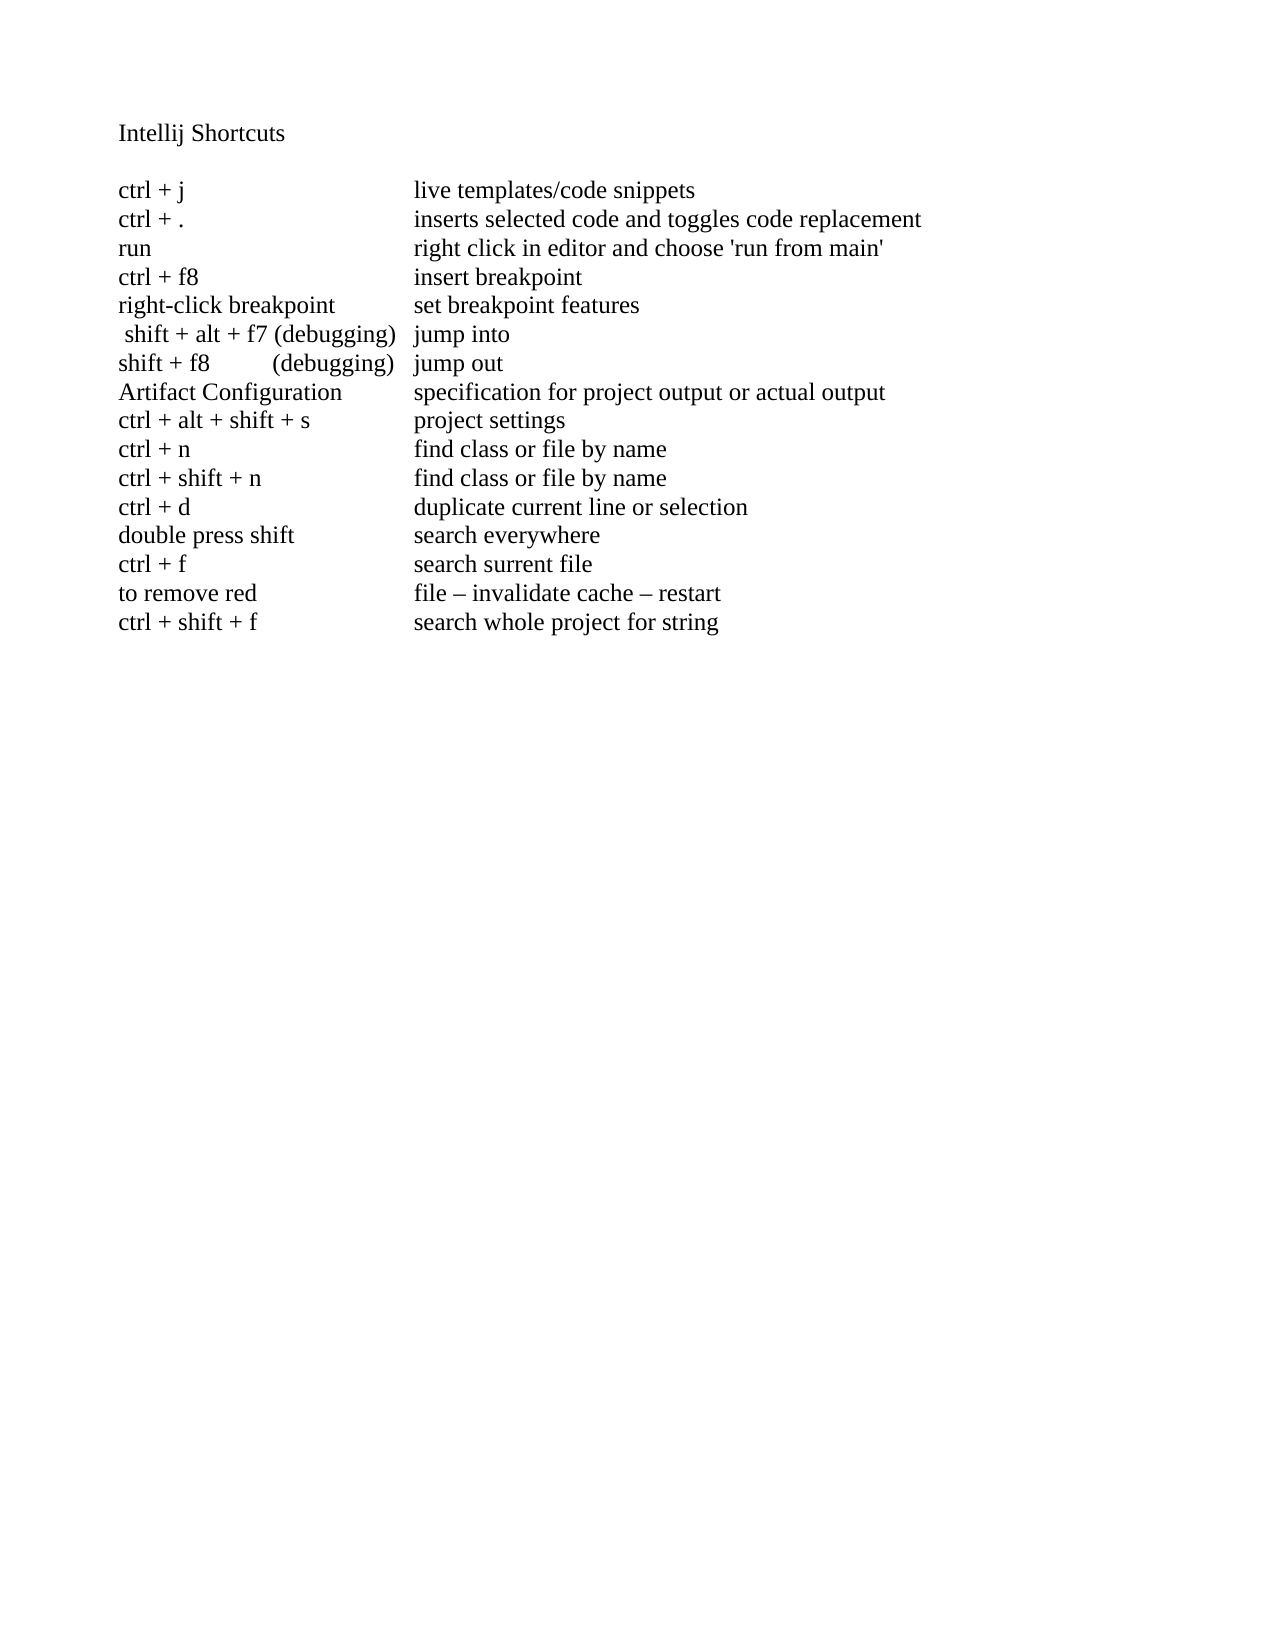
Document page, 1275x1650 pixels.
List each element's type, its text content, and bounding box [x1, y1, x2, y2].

text shift + f8 (debugging) jump out [118, 348, 1157, 377]
text ctrl + . inserts selected code and toggles code replacement [118, 204, 1157, 233]
text shift + alt + f7 (debugging) jump into [118, 319, 1157, 348]
text to remove red file – invalidate cache – restart [118, 578, 1157, 607]
text ctrl + alt + shift + s project settings [118, 406, 1157, 434]
text Intellij Shortcuts [118, 118, 1157, 147]
text right-click breakpoint set breakpoint features [118, 291, 1157, 319]
text ctrl + j live templates/code snippets [118, 176, 1157, 204]
text Artifact Configuration specification for project output or actual output [118, 377, 1157, 406]
text ctrl + shift + n find class or file by name [118, 463, 1157, 492]
text ctrl + f8 insert breakpoint [118, 262, 1157, 291]
text ctrl + shift + f search whole project for string [118, 607, 1157, 636]
text run right click in editor and choose 'run from main' [118, 233, 1157, 262]
text ctrl + d duplicate current line or selection [118, 492, 1157, 521]
text ctrl + f search surrent file [118, 549, 1157, 578]
text ctrl + n find class or file by name [118, 434, 1157, 463]
text double press shift search everywhere [118, 521, 1157, 549]
